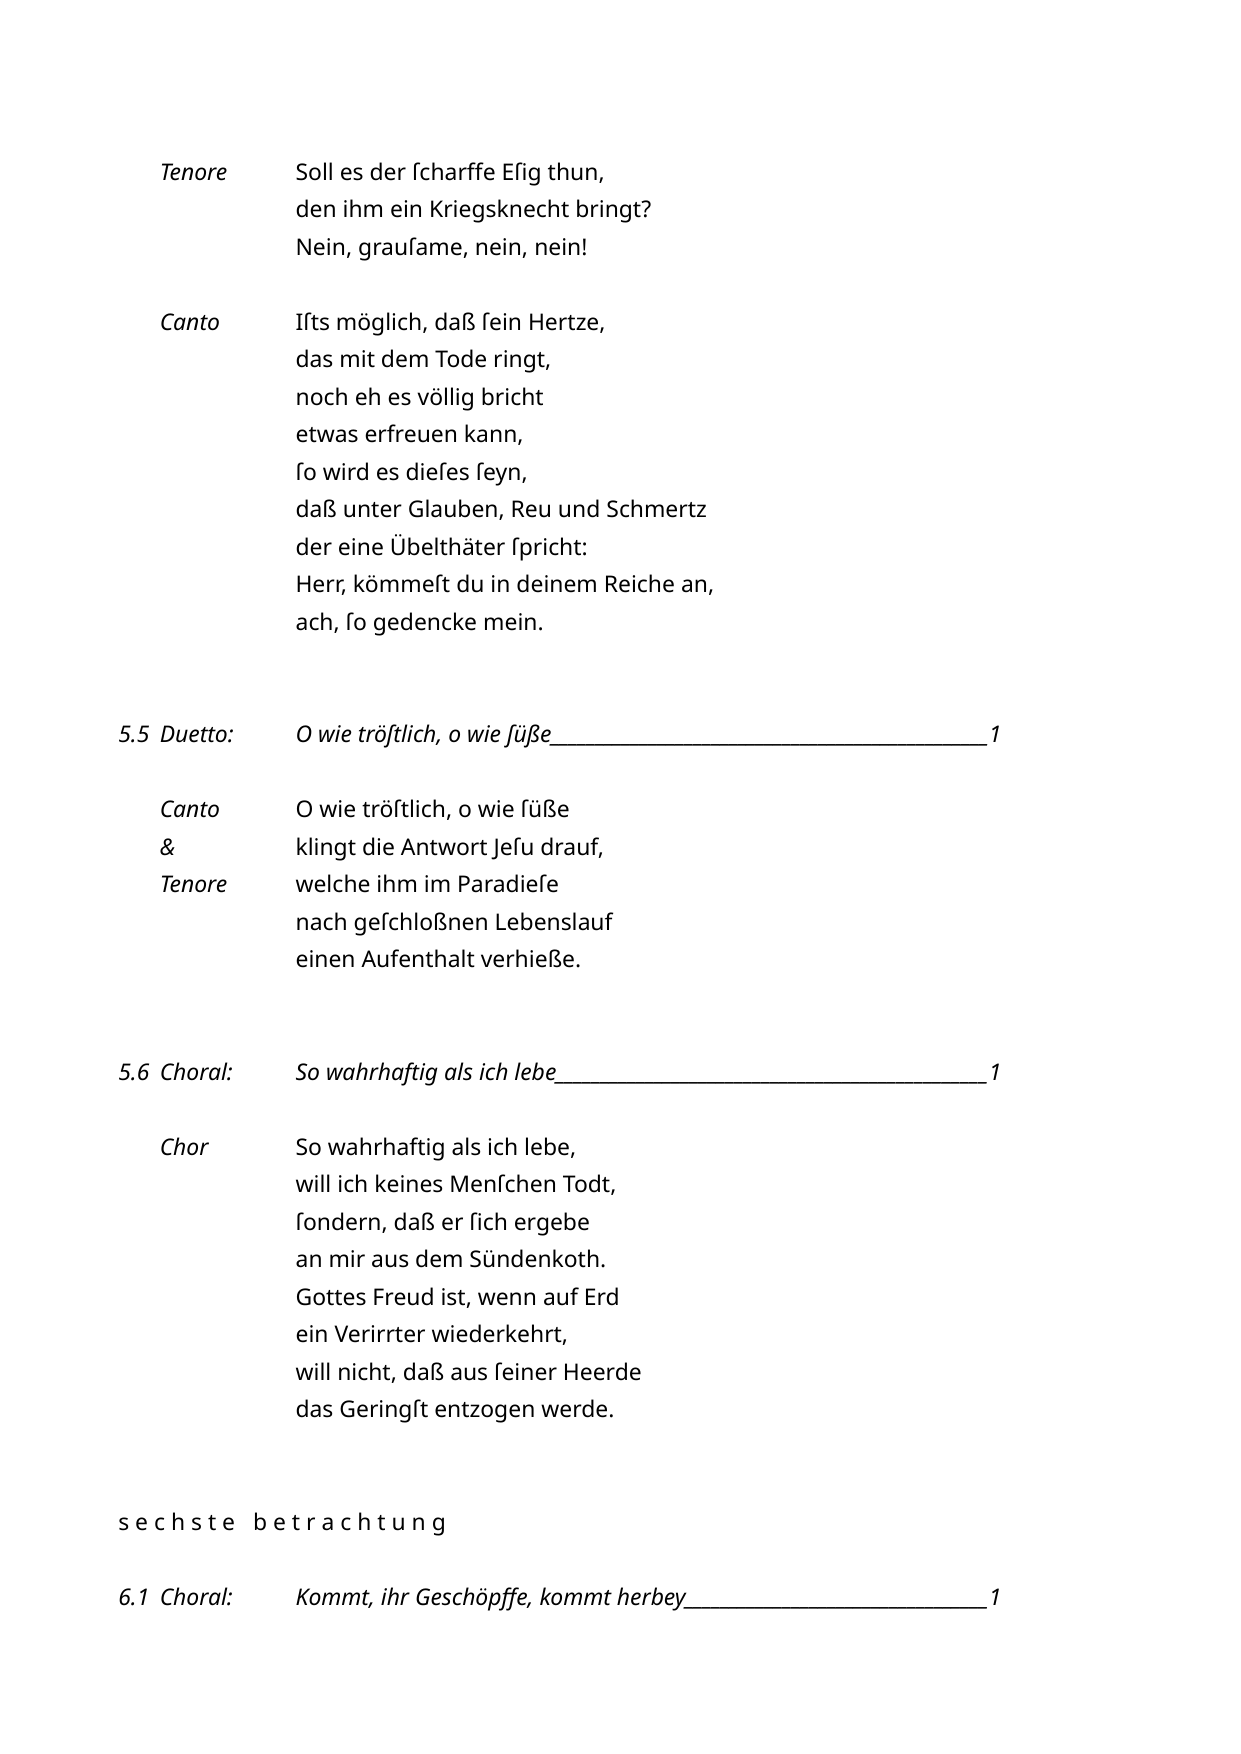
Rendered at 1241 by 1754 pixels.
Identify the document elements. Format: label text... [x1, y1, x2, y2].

text 5.6 Choral: So wahrhaftig als ich lebe 1 Chor So wahrhaftig als ich lebe, will ich keines Menſchen Todt, ſondern, daß er ſich ergebe an mir aus dem Sündenkoth. Gottes Freud ist, wenn auf Erd ein Verirrter wiederkehrt, will nicht, daß aus ſeiner Heerde das Geringſt entzogen werde. [118, 1056, 1004, 1424]
text 6.1 Choral: Kommt, ihr Geschöpffe, kommt herbey 1 Chor Kommt, ihr Geschöpffe, kommt herbey, und machet bald ein Klaggeſchrey, das grauſam ſey zur ſelben Frist, da Gott am Creutz verſchieden iſt. [118, 1581, 1004, 1612]
text 5.5 Duetto: O wie tröſtlich, o wie ſüße 1 Canto O wie tröſtlich, o wie ſüße & klingt die Antwort Jeſu drauf, Tenore welche ihm im Paradieſe nach geſchloßnen Lebenslauf einen Aufenthalt verhieße. [118, 718, 1004, 974]
text 5.4 Recitativo: Womit erquickt man Jeſum nun 1 Canto Womit erquickt man Jeſum nun, nachdem die ärgſten Läſterungen von tauſend Läſterzungen wie Pfeile durch ſein ſterbend Hertz gedrungen? Tenore Soll es der ſcharffe Eſig thun, den ihm ein Kriegsknecht bringt? Nein, grauſame, nein, nein! Canto Iſts möglich, daß ſein Hertze, das mit dem Tode ringt, noch eh es völlig bricht etwas erfreuen kann, ſo wird es dieſes ſeyn, daß unter Glauben, Reu und Schmertz der eine Übelthäter ſpricht: Herr, kömmeſt du in deinem Reiche an, ach, ſo gedencke mein. [118, 118, 1004, 637]
text s e c h s t e b e t r a c h t u n g [118, 1506, 1004, 1537]
